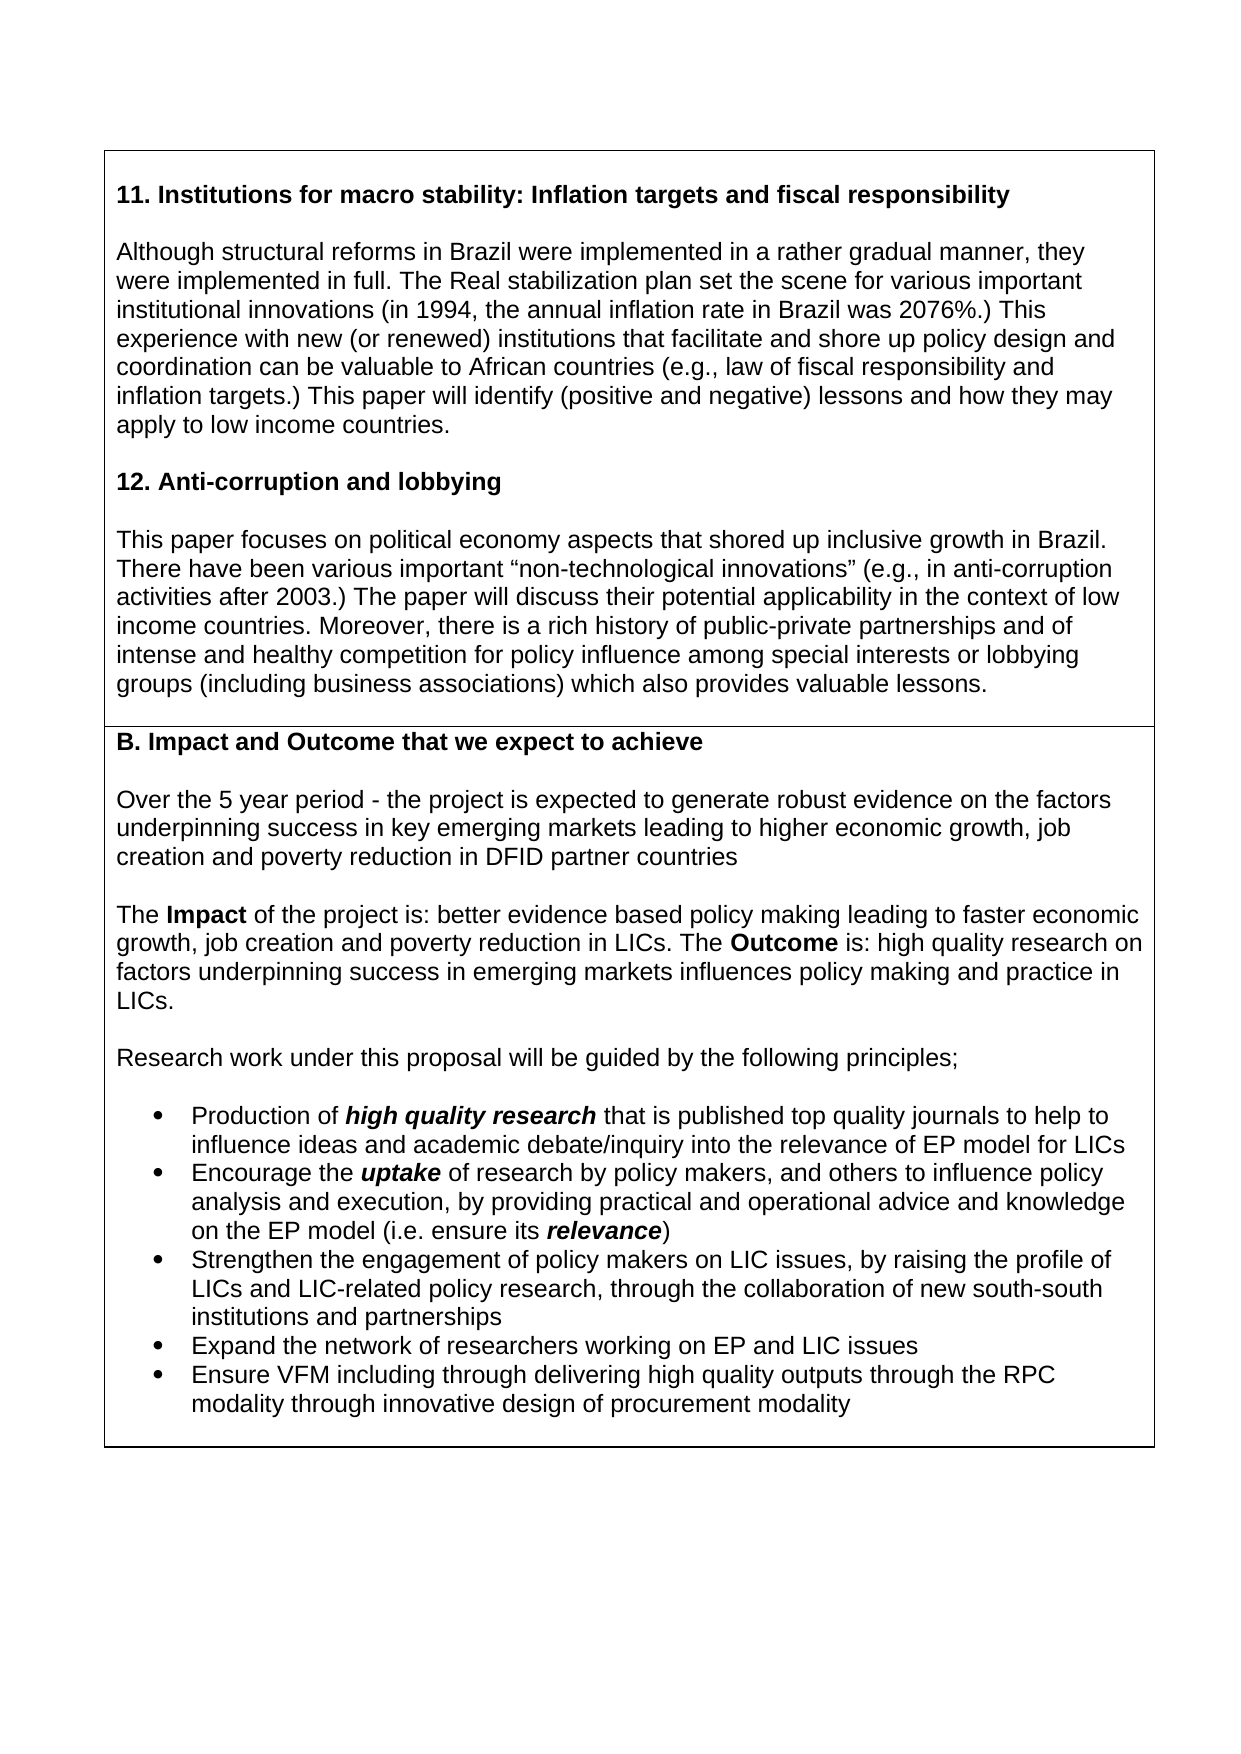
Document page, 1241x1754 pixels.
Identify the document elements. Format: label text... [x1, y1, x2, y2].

table_header 11. Institutions for macro stability: Inflation targets and fiscal responsibility Although structural reforms in Brazil were implemented in a rather gradual manner, they were implemented in full. The Real stabilization plan set the scene for various important institutional innovations (in 1994, the annual inflation rate in Brazil was 2076%.) This experience with new (or renewed) institutions that facilitate and shore up policy design and coordination can be valuable to African countries (e.g., law of fiscal responsibility and inflation targets.) This paper will identify (positive and negative) lessons and how they may apply to low income countries. 12. Anti-corruption and lobbying This paper focuses on political economy aspects that shored up inclusive growth in Brazil. There have been various important “non-technological innovations” (e.g., in anti-corruption activities after 2003.) The paper will discuss their potential applicability in the context of low income countries. Moreover, there is a rich history of public-private partnerships and of intense and healthy competition for policy influence among special interests or lobbying groups (including business associations) which also provides valuable lessons. [105, 151, 1154, 726]
table_cell B. Impact and Outcome that we expect to achieve Over the 5 year period - the project is expected to generate robust evidence on the factors underpinning success in key emerging markets leading to higher economic growth, job creation and poverty reduction in DFID partner countries The Impact of the project is: better evidence based policy making leading to faster economic growth, job creation and poverty reduction in LICs. The Outcome is: high quality research on factors underpinning success in emerging markets influences policy making and practice in LICs. Research work under this proposal will be guided by the following principles; Production of high quality research that is published top quality journals to help to influence ideas and academic debate/inquiry into the relevance of EP model for LICs Encourage the uptake of research by policy makers, and others to influence policy analysis and execution, by providing practical and operational advice and knowledge on the EP model (i.e. ensure its relevance) Strengthen the engagement of policy makers on LIC issues, by raising the profile of LICs and LIC-related policy research, through the collaboration of new south-south institutions and partnerships Expand the network of researchers working on EP and LIC issues Ensure VFM including through delivering high quality outputs through the RPC modality through innovative design of procurement modality [105, 727, 1154, 1446]
